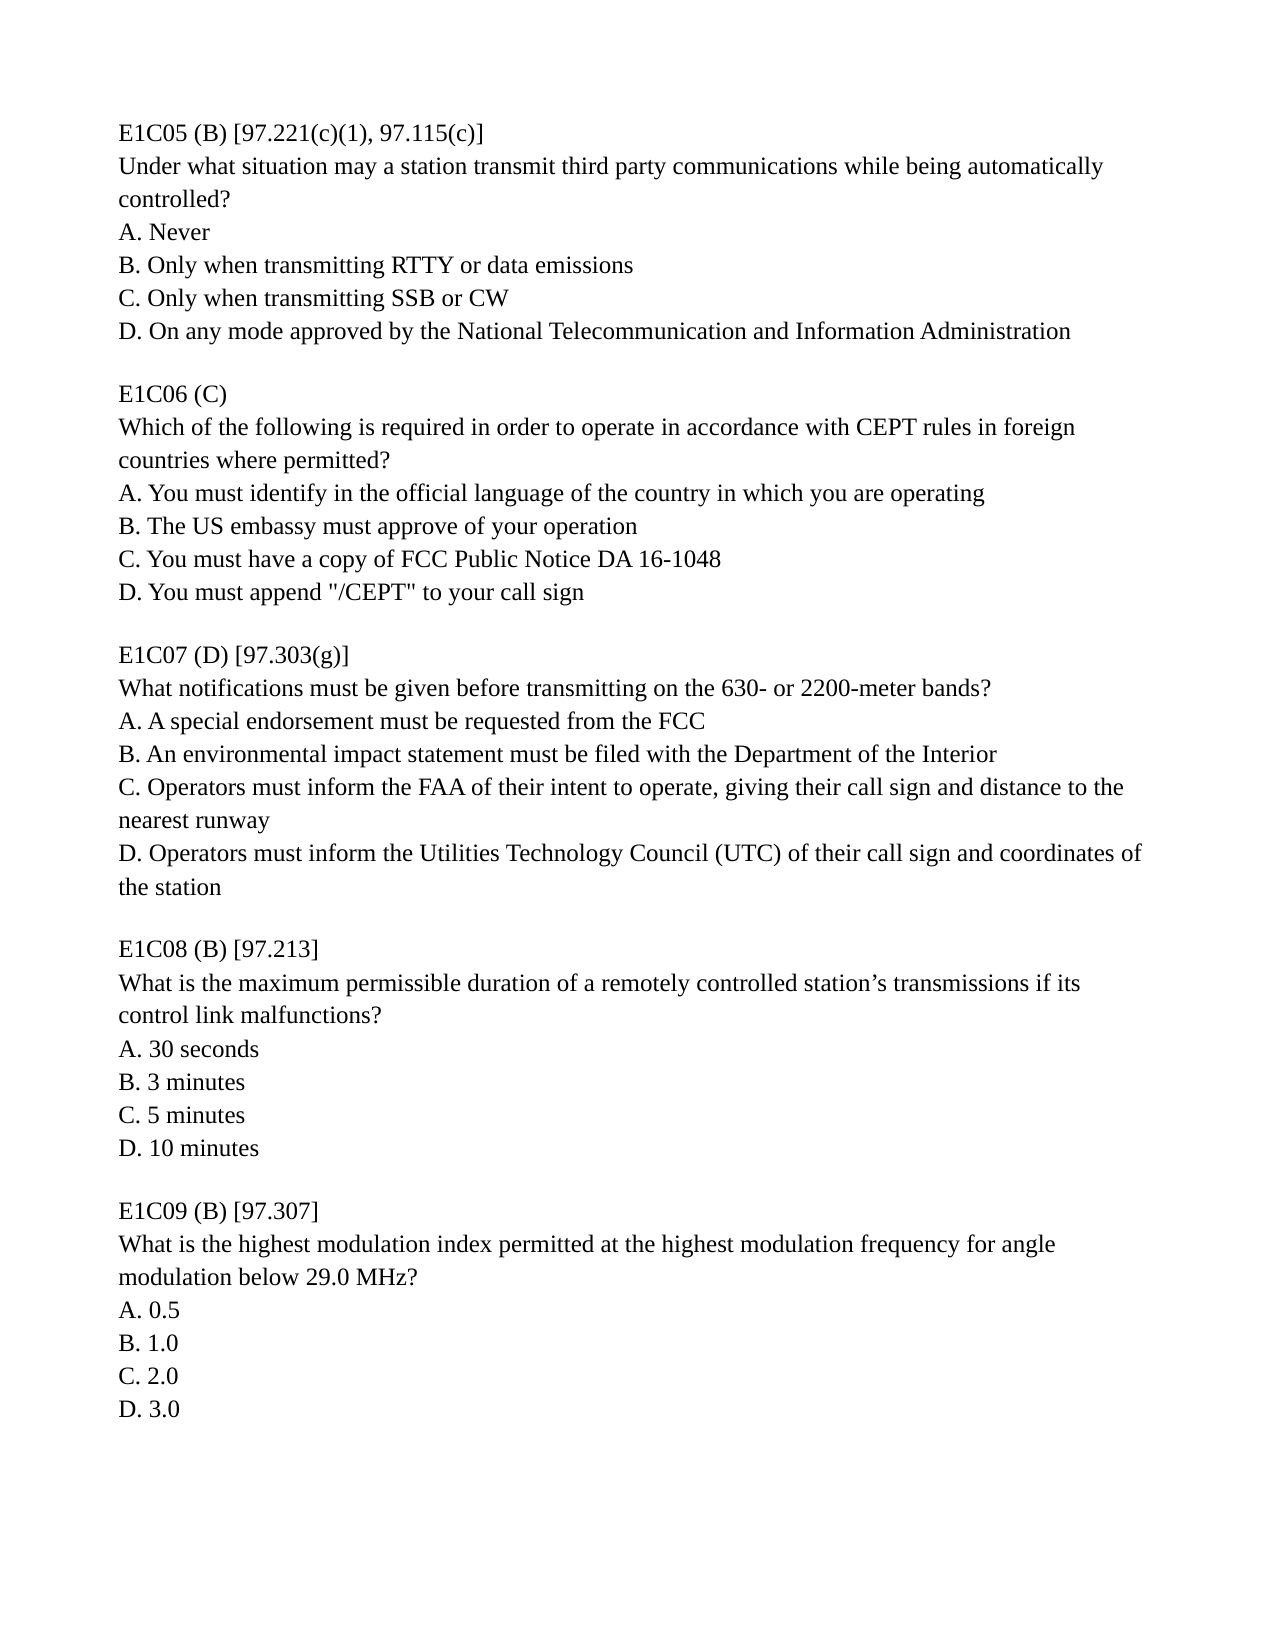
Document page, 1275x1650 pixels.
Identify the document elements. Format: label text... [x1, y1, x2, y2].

text E1C09 (B) [97.307] What is the highest modulation index permitted at the highest modulation frequency for angle modulation below 29.0 MHz? A. 0.5 B. 1.0 C. 2.0 D. 3.0 [118, 1196, 1157, 1423]
text E1C05 (B) [97.221(c)(1), 97.115(c)] Under what situation may a station transmit third party communications while being automatically controlled? A. Never B. Only when transmitting RTTY or data emissions C. Only when transmitting SSB or CW D. On any mode approved by the National Telecommunication and Information Administration [118, 118, 1157, 345]
text E1C06 (C) Which of the following is required in order to operate in accordance with CEPT rules in foreign countries where permitted? A. You must identify in the official language of the country in which you are operating B. The US embassy must approve of your operation C. You must have a copy of FCC Public Notice DA 16-1048 D. You must append "/CEPT" to your call sign [118, 379, 1157, 606]
text E1C07 (D) [97.303(g)] What notifications must be given before transmitting on the 630- or 2200-meter bands? A. A special endorsement must be requested from the FCC B. An environmental impact statement must be filed with the Department of the Interior C. Operators must inform the FAA of their intent to operate, giving their call sign and distance to the nearest runway D. Operators must inform the Utilities Technology Council (UTC) of their call sign and coordinates of the station [118, 640, 1157, 900]
text E1C08 (B) [97.213] What is the maximum permissible duration of a remotely controlled station’s transmissions if its control link malfunctions? A. 30 seconds B. 3 minutes C. 5 minutes D. 10 minutes [118, 934, 1157, 1161]
